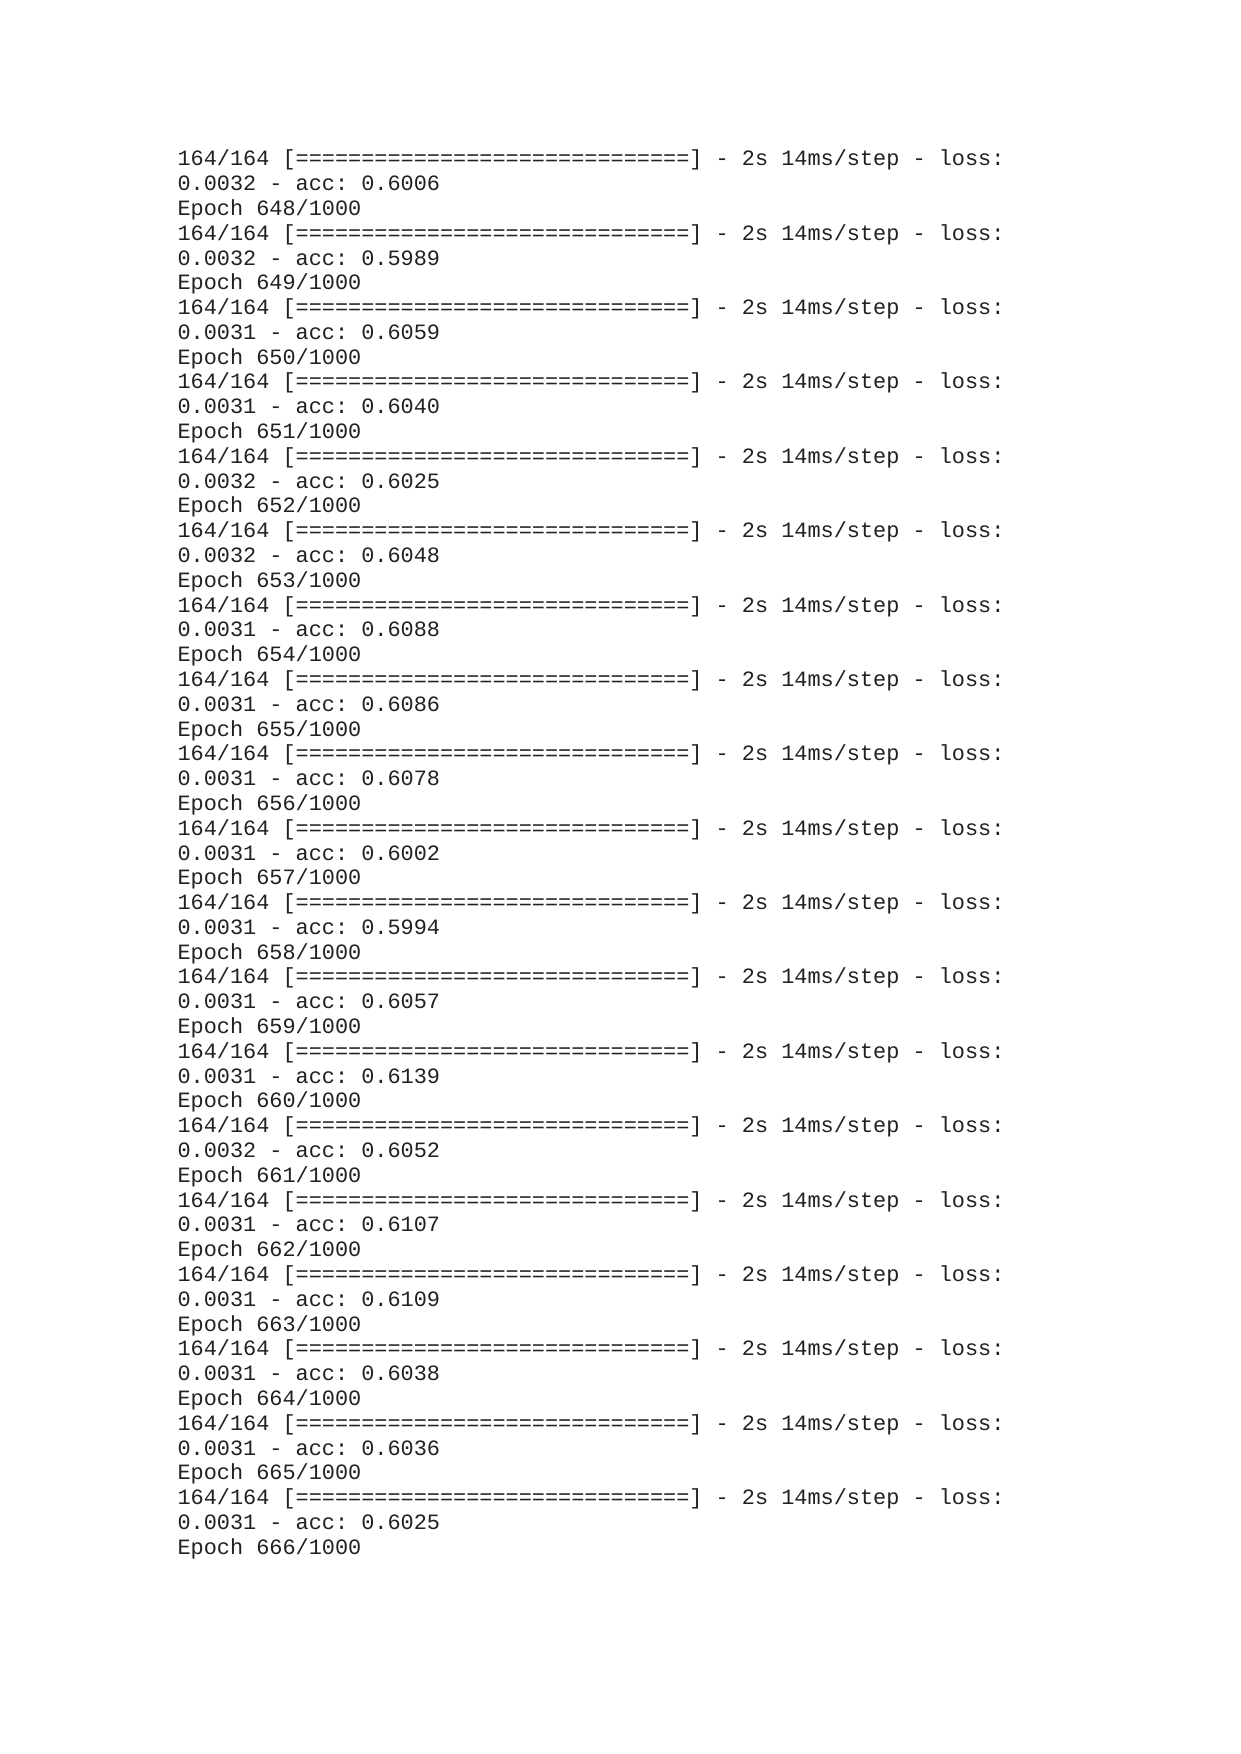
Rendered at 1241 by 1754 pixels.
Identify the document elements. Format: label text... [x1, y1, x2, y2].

text 164/164 [==============================] - 2s 14ms/step - loss: 0.0031 - acc: 0.6040 [177, 371, 1063, 420]
text Epoch 664/1000 [177, 1387, 1063, 1412]
text Epoch 653/1000 [177, 569, 1063, 594]
text 164/164 [==============================] - 2s 14ms/step - loss: 0.0031 - acc: 0.6088 [177, 594, 1063, 643]
text 164/164 [==============================] - 2s 14ms/step - loss: 0.0031 - acc: 0.5994 [177, 891, 1063, 941]
text Epoch 660/1000 [177, 1090, 1063, 1114]
text 164/164 [==============================] - 2s 14ms/step - loss: 0.0031 - acc: 0.6109 [177, 1263, 1063, 1313]
text Epoch 651/1000 [177, 420, 1063, 445]
text 164/164 [==============================] - 2s 14ms/step - loss: 0.0031 - acc: 0.6057 [177, 966, 1063, 1015]
text 164/164 [==============================] - 2s 14ms/step - loss: 0.0031 - acc: 0.6025 [177, 1486, 1063, 1536]
text 164/164 [==============================] - 2s 14ms/step - loss: 0.0031 - acc: 0.6059 [177, 296, 1063, 346]
text 164/164 [==============================] - 2s 14ms/step - loss: 0.0031 - acc: 0.6107 [177, 1189, 1063, 1238]
text 164/164 [==============================] - 2s 14ms/step - loss: 0.0031 - acc: 0.6038 [177, 1338, 1063, 1387]
text 164/164 [==============================] - 2s 14ms/step - loss: 0.0032 - acc: 0.6025 [177, 445, 1063, 495]
text Epoch 649/1000 [177, 272, 1063, 296]
text Epoch 657/1000 [177, 867, 1063, 891]
text Epoch 666/1000 [177, 1536, 1063, 1561]
text Epoch 662/1000 [177, 1238, 1063, 1263]
text 164/164 [==============================] - 2s 14ms/step - loss: 0.0031 - acc: 0.6139 [177, 1040, 1063, 1090]
text 164/164 [==============================] - 2s 14ms/step - loss: 0.0031 - acc: 0.6086 [177, 668, 1063, 718]
text Epoch 661/1000 [177, 1164, 1063, 1189]
text 164/164 [==============================] - 2s 14ms/step - loss: 0.0031 - acc: 0.6078 [177, 743, 1063, 792]
text Epoch 655/1000 [177, 718, 1063, 743]
text 164/164 [==============================] - 2s 14ms/step - loss: 0.0032 - acc: 0.6006 [177, 148, 1063, 197]
text Epoch 650/1000 [177, 346, 1063, 371]
text 164/164 [==============================] - 2s 14ms/step - loss: 0.0032 - acc: 0.5989 [177, 222, 1063, 272]
text 164/164 [==============================] - 2s 14ms/step - loss: 0.0031 - acc: 0.6002 [177, 817, 1063, 867]
text Epoch 654/1000 [177, 643, 1063, 668]
text Epoch 659/1000 [177, 1015, 1063, 1040]
text 164/164 [==============================] - 2s 14ms/step - loss: 0.0032 - acc: 0.6052 [177, 1114, 1063, 1164]
text Epoch 648/1000 [177, 197, 1063, 222]
text Epoch 665/1000 [177, 1462, 1063, 1486]
text Epoch 656/1000 [177, 792, 1063, 817]
text Epoch 652/1000 [177, 495, 1063, 519]
text 164/164 [==============================] - 2s 14ms/step - loss: 0.0032 - acc: 0.6048 [177, 519, 1063, 569]
text Epoch 658/1000 [177, 941, 1063, 966]
text 164/164 [==============================] - 2s 14ms/step - loss: 0.0031 - acc: 0.6036 [177, 1412, 1063, 1462]
text Epoch 663/1000 [177, 1313, 1063, 1338]
